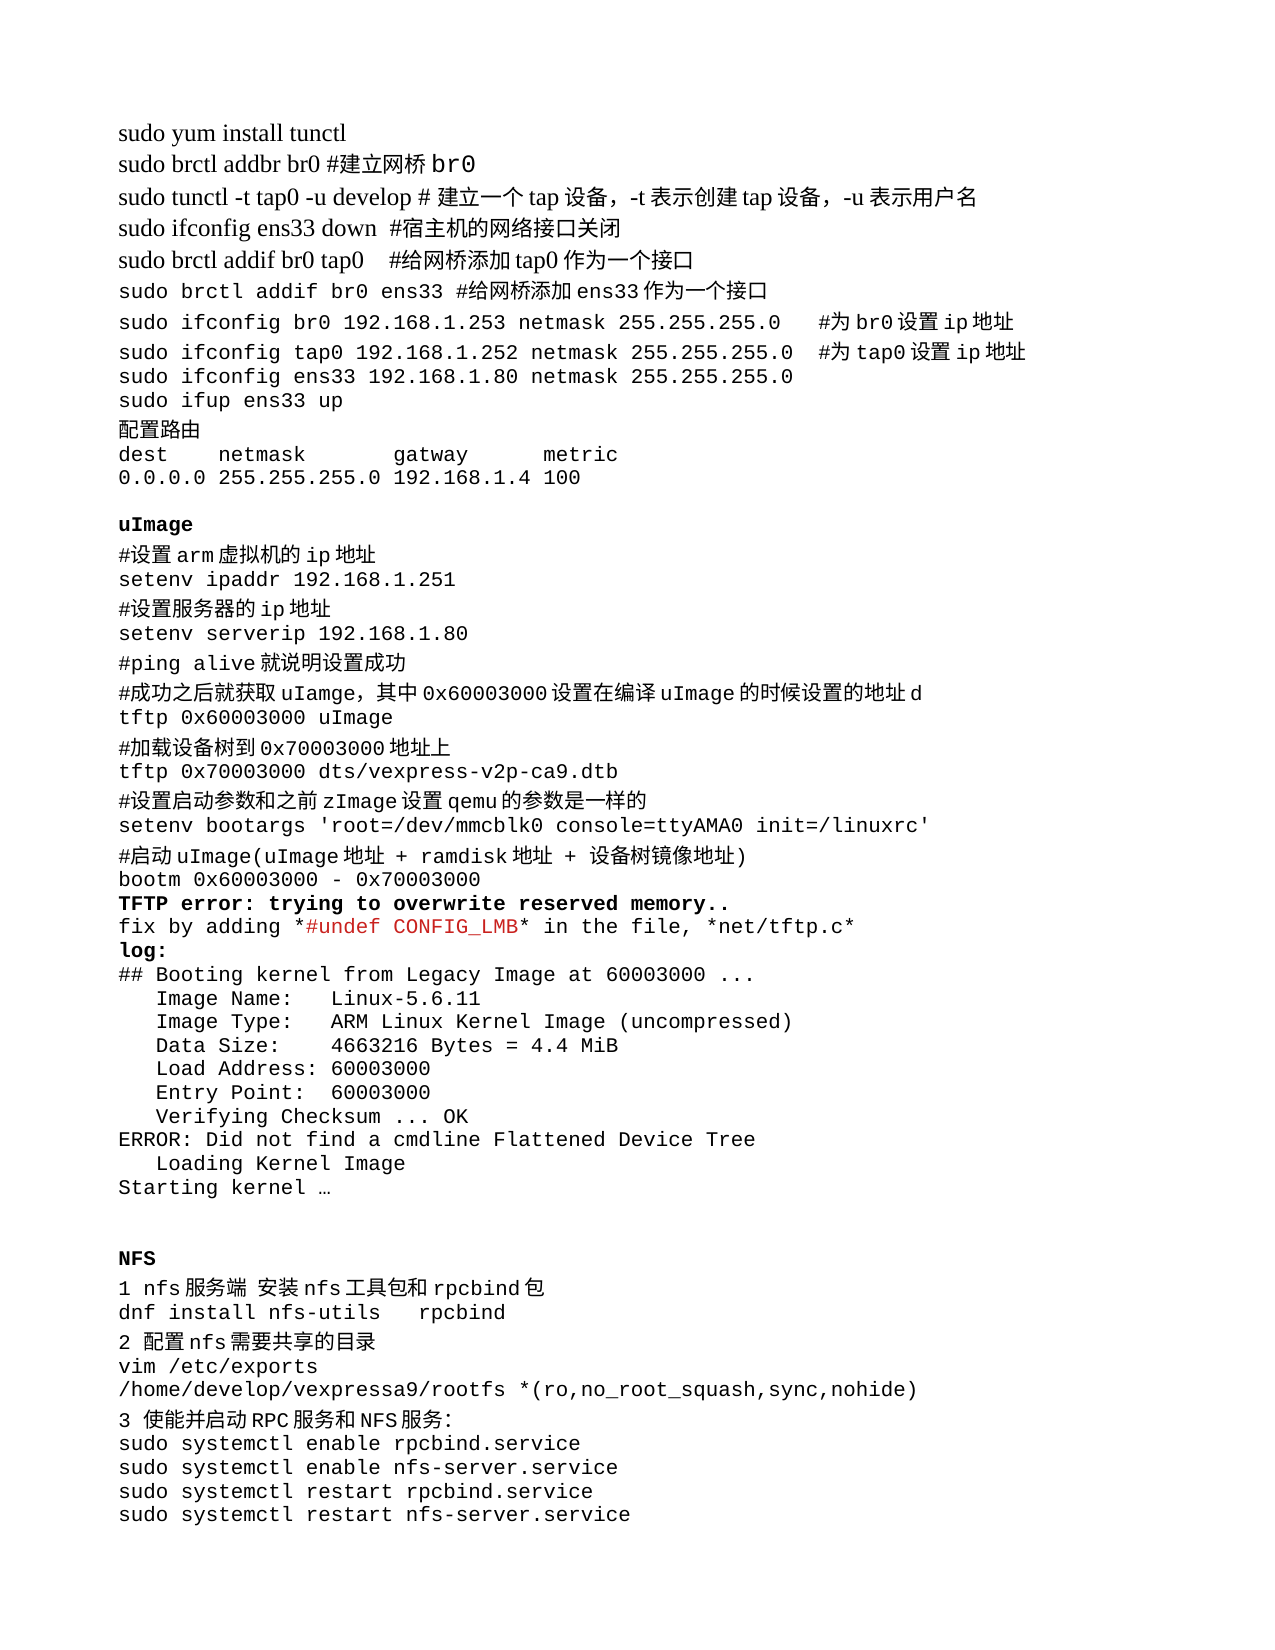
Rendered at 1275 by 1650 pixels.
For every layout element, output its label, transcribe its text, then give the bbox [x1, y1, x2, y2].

text TFTP error: trying to overwrite reserved memory.. [118, 893, 1157, 917]
text 1 nfs服务端 安装nfs工具包和rpcbind包 [118, 1271, 1157, 1302]
text Load Address: 60003000 [118, 1058, 1157, 1082]
text #启动uImage(uImage地址 + ramdisk地址 + 设备树镜像地址) [118, 839, 1157, 869]
text sudo ifconfig br0 192.168.1.253 netmask 255.255.255.0 #为br0设置ip地址 [118, 305, 1157, 336]
text 配置路由 [118, 413, 1157, 443]
text #加载设备树到0x70003000地址上 [118, 731, 1157, 761]
text uImage [118, 514, 1157, 538]
text bootm 0x60003000 - 0x70003000 [118, 869, 1157, 893]
text #设置服务器的ip地址 [118, 592, 1157, 623]
text #成功之后就获取uIamge，其中0x60003000设置在编译uImage的时候设置的地址d [118, 677, 1157, 707]
text setenv serverip 192.168.1.80 [118, 623, 1157, 646]
text vim /etc/exports [118, 1356, 1157, 1379]
text 3 使能并启动RPC服务和NFS服务： [118, 1403, 1157, 1433]
text ERROR: Did not find a cmdline Flattened Device Tree [118, 1129, 1157, 1153]
text 0.0.0.0 255.255.255.0 192.168.1.4 100 [118, 467, 1157, 491]
text Image Type: ARM Linux Kernel Image (uncompressed) [118, 1011, 1157, 1035]
text sudo tunctl -t tap0 -u develop # 建立一个tap设备，-t表示创建tap设备，-u表示用户名 [118, 180, 1157, 211]
text sudo systemctl enable rpcbind.service [118, 1433, 1157, 1457]
text Data Size: 4663216 Bytes = 4.4 MiB [118, 1035, 1157, 1058]
text sudo systemctl restart rpcbind.service [118, 1481, 1157, 1504]
text dnf install nfs-utils rpcbind [118, 1302, 1157, 1325]
text dest netmask gatway metric [118, 443, 1157, 467]
text sudo systemctl enable nfs-server.service [118, 1457, 1157, 1481]
text tftp 0x70003000 dts/vexpress-v2p-ca9.dtb [118, 761, 1157, 785]
text NFS [118, 1248, 1157, 1271]
text sudo ifconfig ens33 192.168.1.80 netmask 255.255.255.0 [118, 366, 1157, 390]
text #ping alive就说明设置成功 [118, 646, 1157, 677]
text ## Booting kernel from Legacy Image at 60003000 ... [118, 964, 1157, 987]
text sudo yum install tunctl [118, 118, 1157, 147]
text Image Name: Linux-5.6.11 [118, 987, 1157, 1011]
text sudo ifup ens33 up [118, 390, 1157, 413]
text setenv ipaddr 192.168.1.251 [118, 568, 1157, 592]
text sudo brctl addif br0 tap0 #给网桥添加tap0作为一个接口 [118, 243, 1157, 275]
text Verifying Checksum ... OK [118, 1106, 1157, 1129]
text #设置启动参数和之前zImage设置qemu的参数是一样的 [118, 785, 1157, 815]
text Starting kernel … [118, 1177, 1157, 1200]
text Entry Point: 60003000 [118, 1082, 1157, 1106]
text sudo ifconfig ens33 down #宿主机的网络接口关闭 [118, 211, 1157, 243]
text fix by adding *#undef CONFIG_LMB* in the file, *net/tftp.c* [118, 917, 1157, 940]
text sudo brctl addif br0 ens33 #给网桥添加ens33作为一个接口 [118, 275, 1157, 305]
text #设置arm虚拟机的ip地址 [118, 538, 1157, 568]
text 2 配置nfs需要共享的目录 [118, 1325, 1157, 1356]
text /home/develop/vexpressa9/rootfs *(ro,no_root_squash,sync,nohide) [118, 1379, 1157, 1403]
text sudo ifconfig tap0 192.168.1.252 netmask 255.255.255.0 #为tap0设置ip地址 [118, 336, 1157, 366]
text tftp 0x60003000 uImage [118, 707, 1157, 731]
text log: [118, 940, 1157, 964]
text sudo brctl addbr br0 #建立网桥br0 [118, 147, 1157, 180]
text setenv bootargs 'root=/dev/mmcblk0 console=ttyAMA0 init=/linuxrc' [118, 815, 1157, 839]
text Loading Kernel Image [118, 1153, 1157, 1177]
text sudo systemctl restart nfs-server.service [118, 1504, 1157, 1528]
